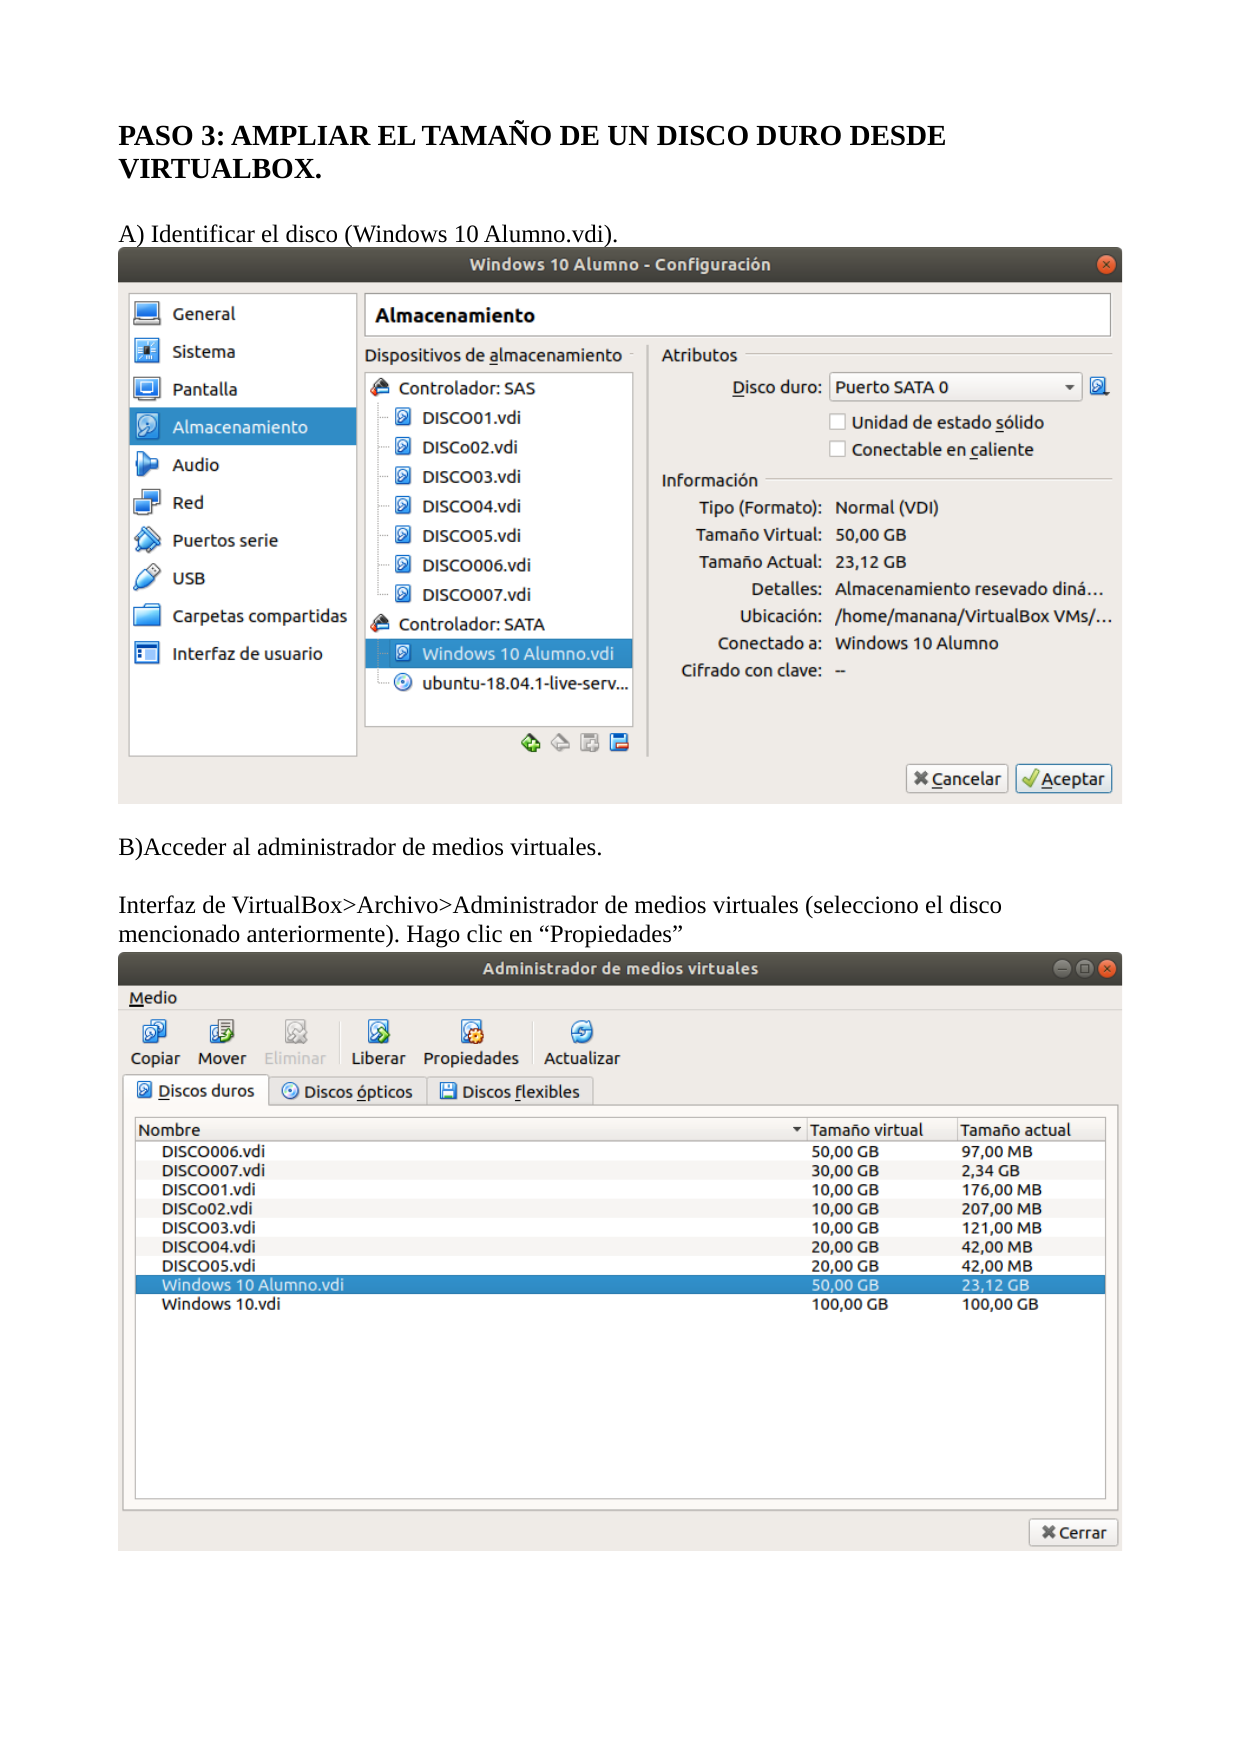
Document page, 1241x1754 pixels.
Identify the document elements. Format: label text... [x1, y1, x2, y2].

text PASO 3: AMPLIAR EL TAMAÑO DE UN DISCO DURO DESDE VIRTUALBOX. [118, 118, 1122, 185]
text A) Identificar el disco (Windows 10 Alumno.vdi). [118, 219, 1122, 247]
picture [118, 247, 1123, 804]
picture [118, 952, 1123, 1551]
text Interfaz de VirtualBox>Archivo>Administrador de medios virtuales (selecciono el disco mencionado anteriormente). Hago clic en “Propiedades” [118, 890, 1122, 947]
text B)Acceder al administrador de medios virtuales. [118, 832, 1122, 861]
